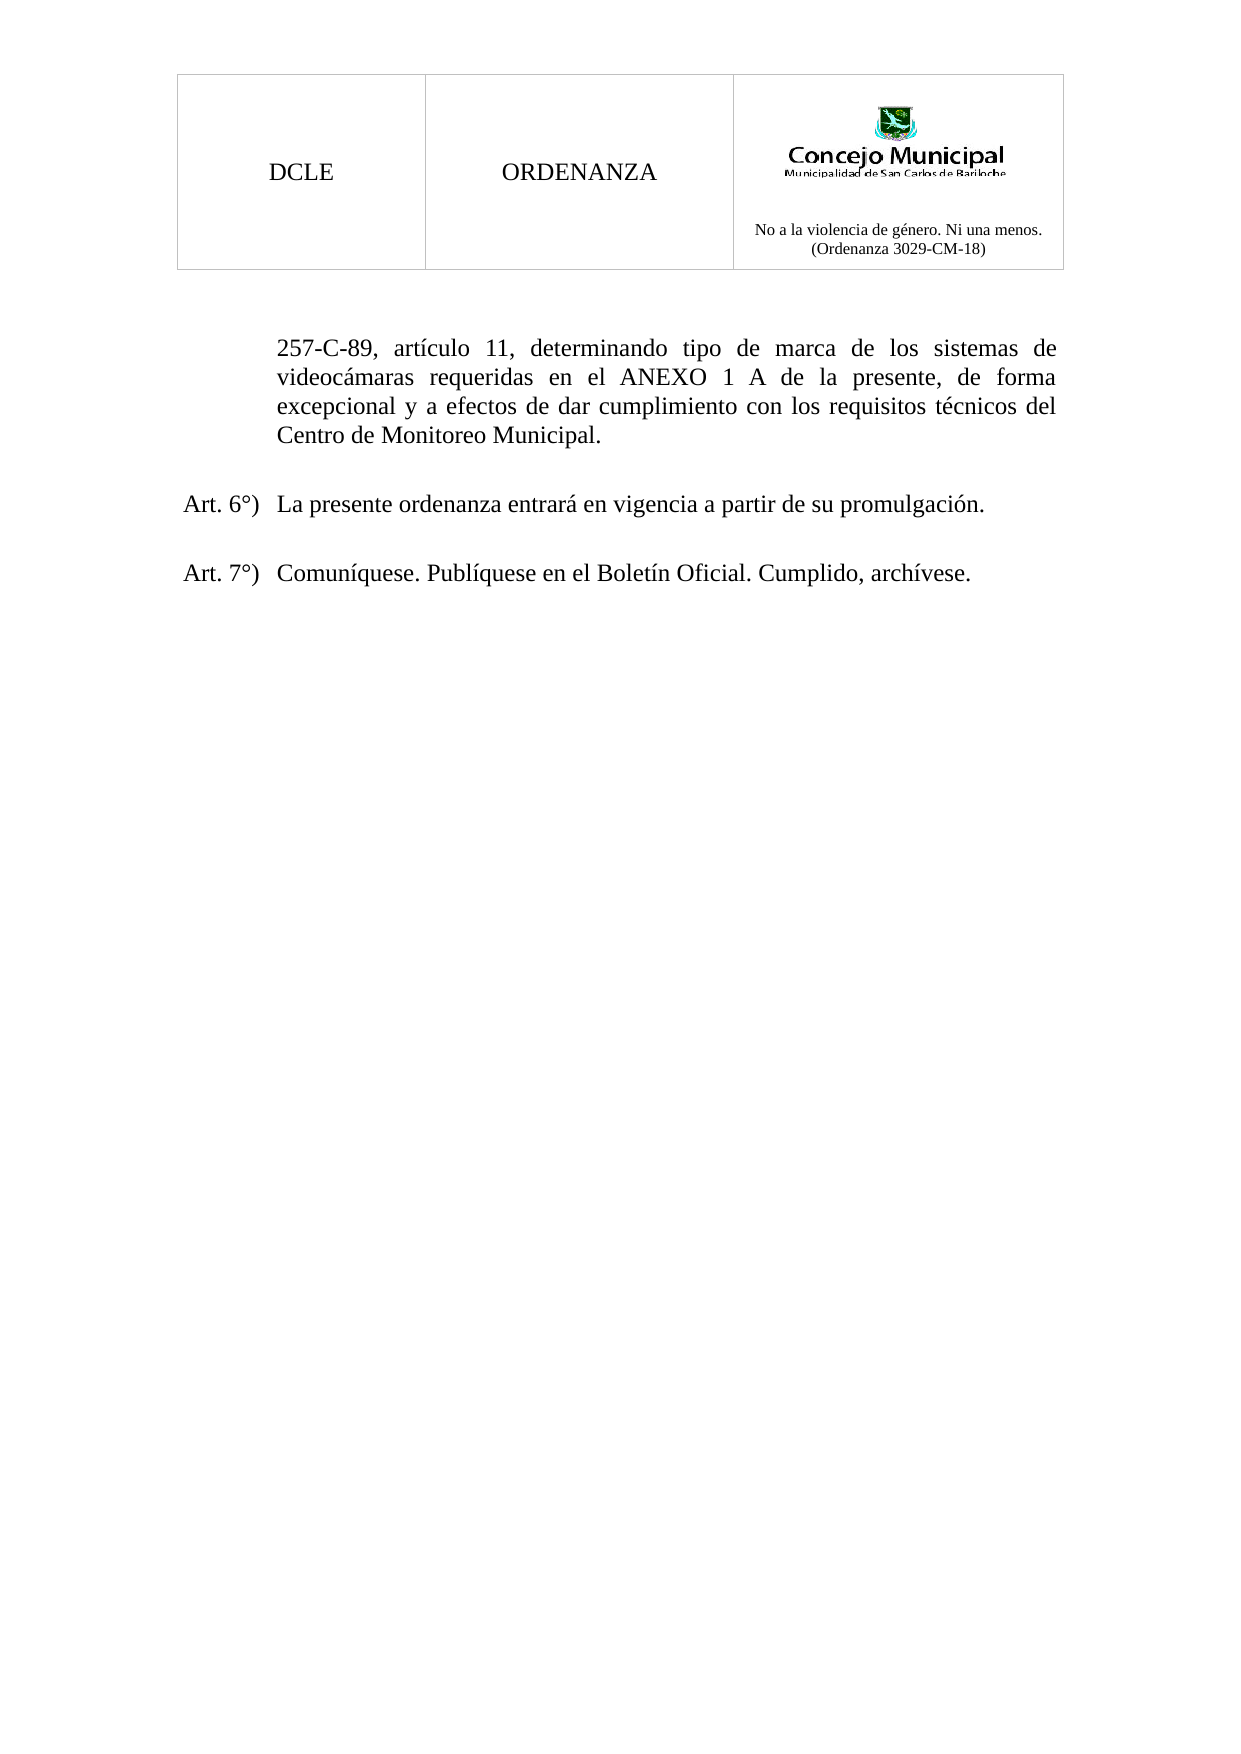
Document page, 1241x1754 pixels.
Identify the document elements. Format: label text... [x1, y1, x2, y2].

table_cell Art. 7°) [177, 552, 271, 592]
table_cell Art. 6°) [177, 483, 271, 552]
table_cell [177, 328, 271, 483]
table_cell Comuníquese. Publíquese en el Boletín Oficial. Cumplido, archívese. [271, 552, 1063, 592]
table_cell 257-C-89, artículo 11, determinando tipo de marca de los sistemas de videocámaras requeridas en el ANEXO 1 A de la presente, de forma excepcional y a efectos de dar cumplimiento con los requisitos técnicos del Centro de Monitoreo Municipal. [271, 328, 1063, 483]
table_cell La presente ordenanza entrará en vigencia a partir de su promulgación. [271, 483, 1063, 552]
